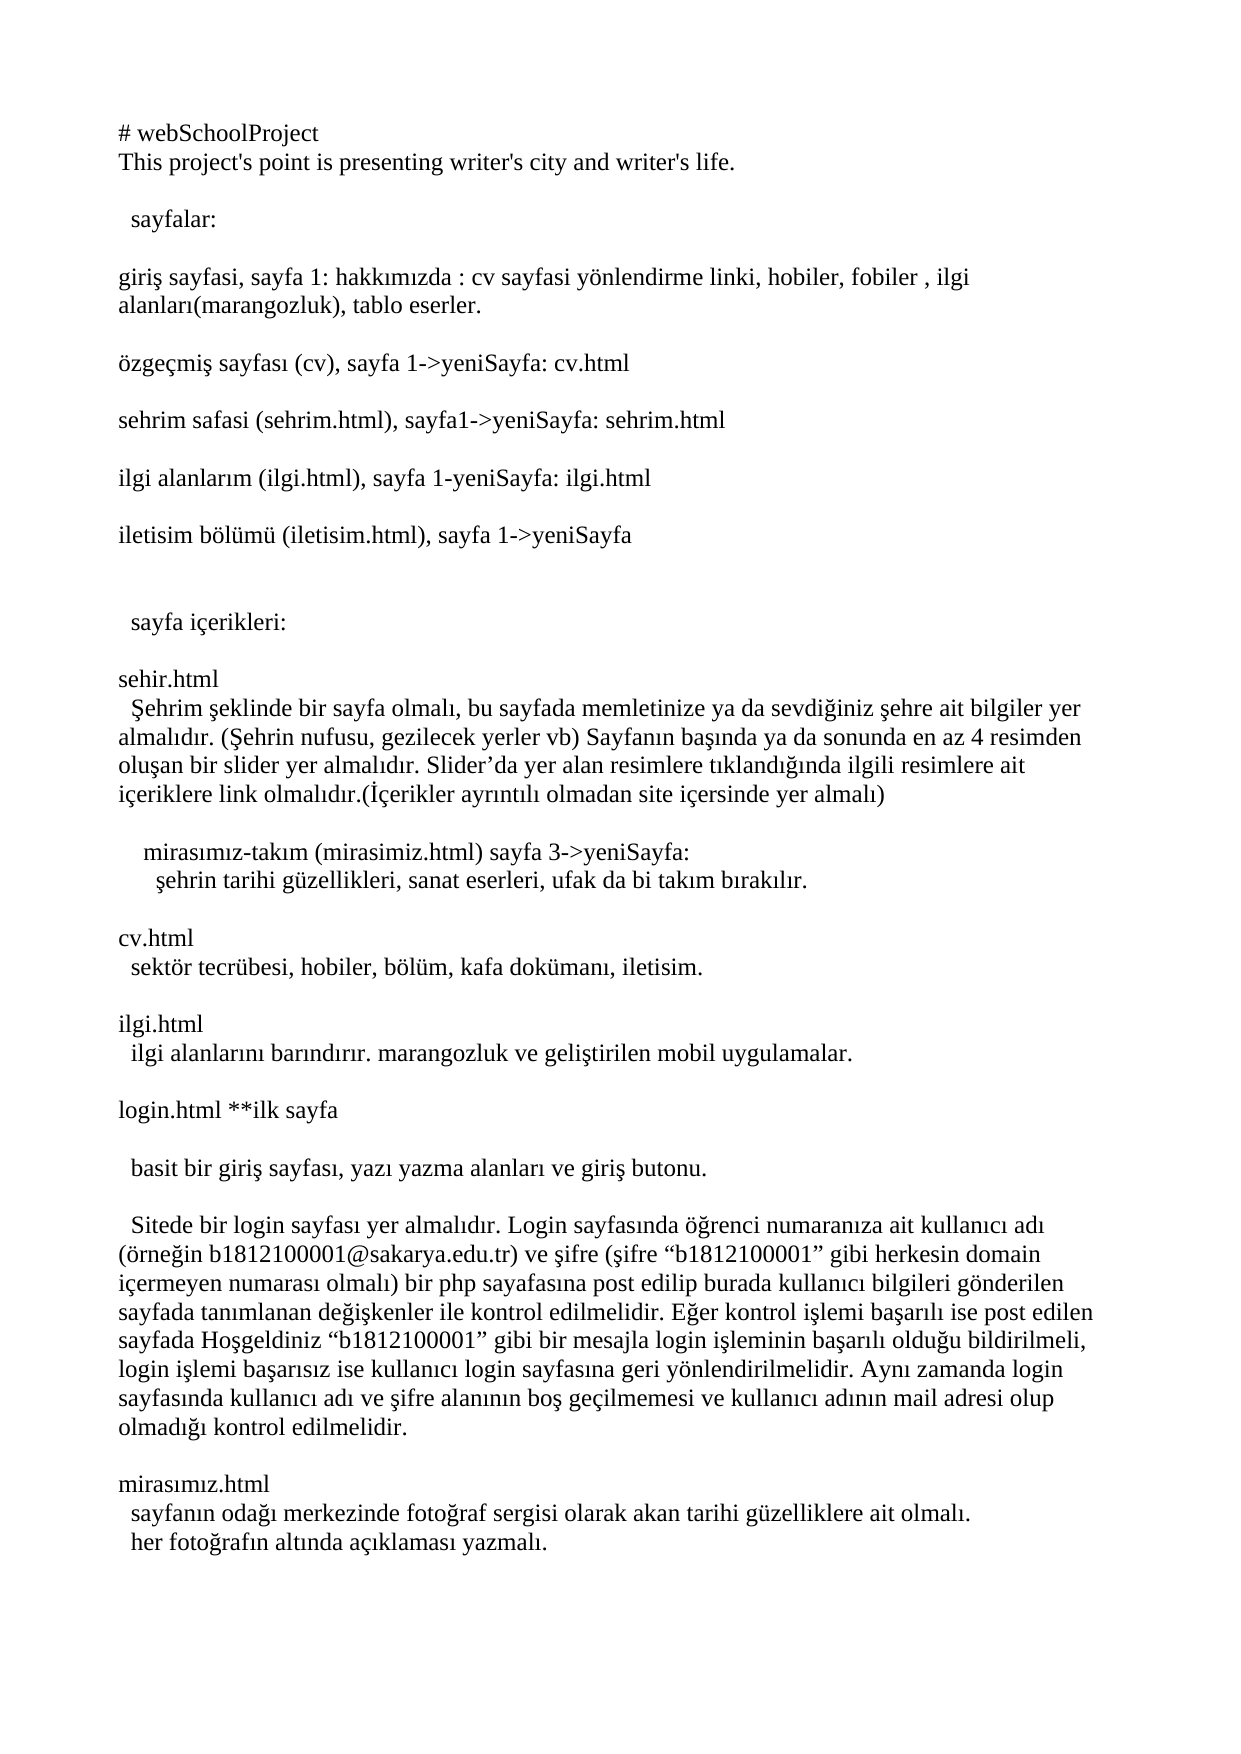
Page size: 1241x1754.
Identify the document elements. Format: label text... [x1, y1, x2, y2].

text # webSchoolProject This project's point is presenting writer's city and writer's life. sayfalar: giriş sayfasi, sayfa 1: hakkımızda : cv sayfasi yönlendirme linki, hobiler, fobiler , ilgi alanları(marangozluk), tablo eserler. özgeçmiş sayfası (cv), sayfa 1->yeniSayfa: cv.html sehrim safasi (sehrim.html), sayfa1->yeniSayfa: sehrim.html ilgi alanlarım (ilgi.html), sayfa 1-yeniSayfa: ilgi.html iletisim bölümü (iletisim.html), sayfa 1->yeniSayfa sayfa içerikleri: sehir.html Şehrim şeklinde bir sayfa olmalı, bu sayfada memletinize ya da sevdiğiniz şehre ait bilgiler yer almalıdır. (Şehrin nufusu, gezilecek yerler vb) Sayfanın başında ya da sonunda en az 4 resimden oluşan bir slider yer almalıdır. Slider’da yer alan resimlere tıklandığında ilgili resimlere ait içeriklere link olmalıdır.(İçerikler ayrıntılı olmadan site içersinde yer almalı) mirasımız-takım (mirasimiz.html) sayfa 3->yeniSayfa: şehrin tarihi güzellikleri, sanat eserleri, ufak da bi takım bırakılır. cv.html sektör tecrübesi, hobiler, bölüm, kafa dokümanı, iletisim. ilgi.html ilgi alanlarını barındırır. marangozluk ve geliştirilen mobil uygulamalar. login.html **ilk sayfa basit bir giriş sayfası, yazı yazma alanları ve giriş butonu. Sitede bir login sayfası yer almalıdır. Login sayfasında öğrenci numaranıza ait kullanıcı adı (örneğin b1812100001@sakarya.edu.tr) ve şifre (şifre “b1812100001” gibi herkesin domain içermeyen numarası olmalı) bir php sayafasına post edilip burada kullanıcı bilgileri gönderilen sayfada tanımlanan değişkenler ile kontrol edilmelidir. Eğer kontrol işlemi başarılı ise post edilen sayfada Hoşgeldiniz “b1812100001” gibi bir mesajla login işleminin başarılı olduğu bildirilmeli, login işlemi başarısız ise kullanıcı login sayfasına geri yönlendirilmelidir. Aynı zamanda login sayfasında kullanıcı adı ve şifre alanının boş geçilmemesi ve kullanıcı adının mail adresi olup olmadığı kontrol edilmelidir. mirasımız.html sayfanın odağı merkezinde fotoğraf sergisi olarak akan tarihi güzelliklere ait olmalı. her fotoğrafın altında açıklaması yazmalı. [118, 118, 1122, 1584]
text [118, 1584, 1122, 1613]
